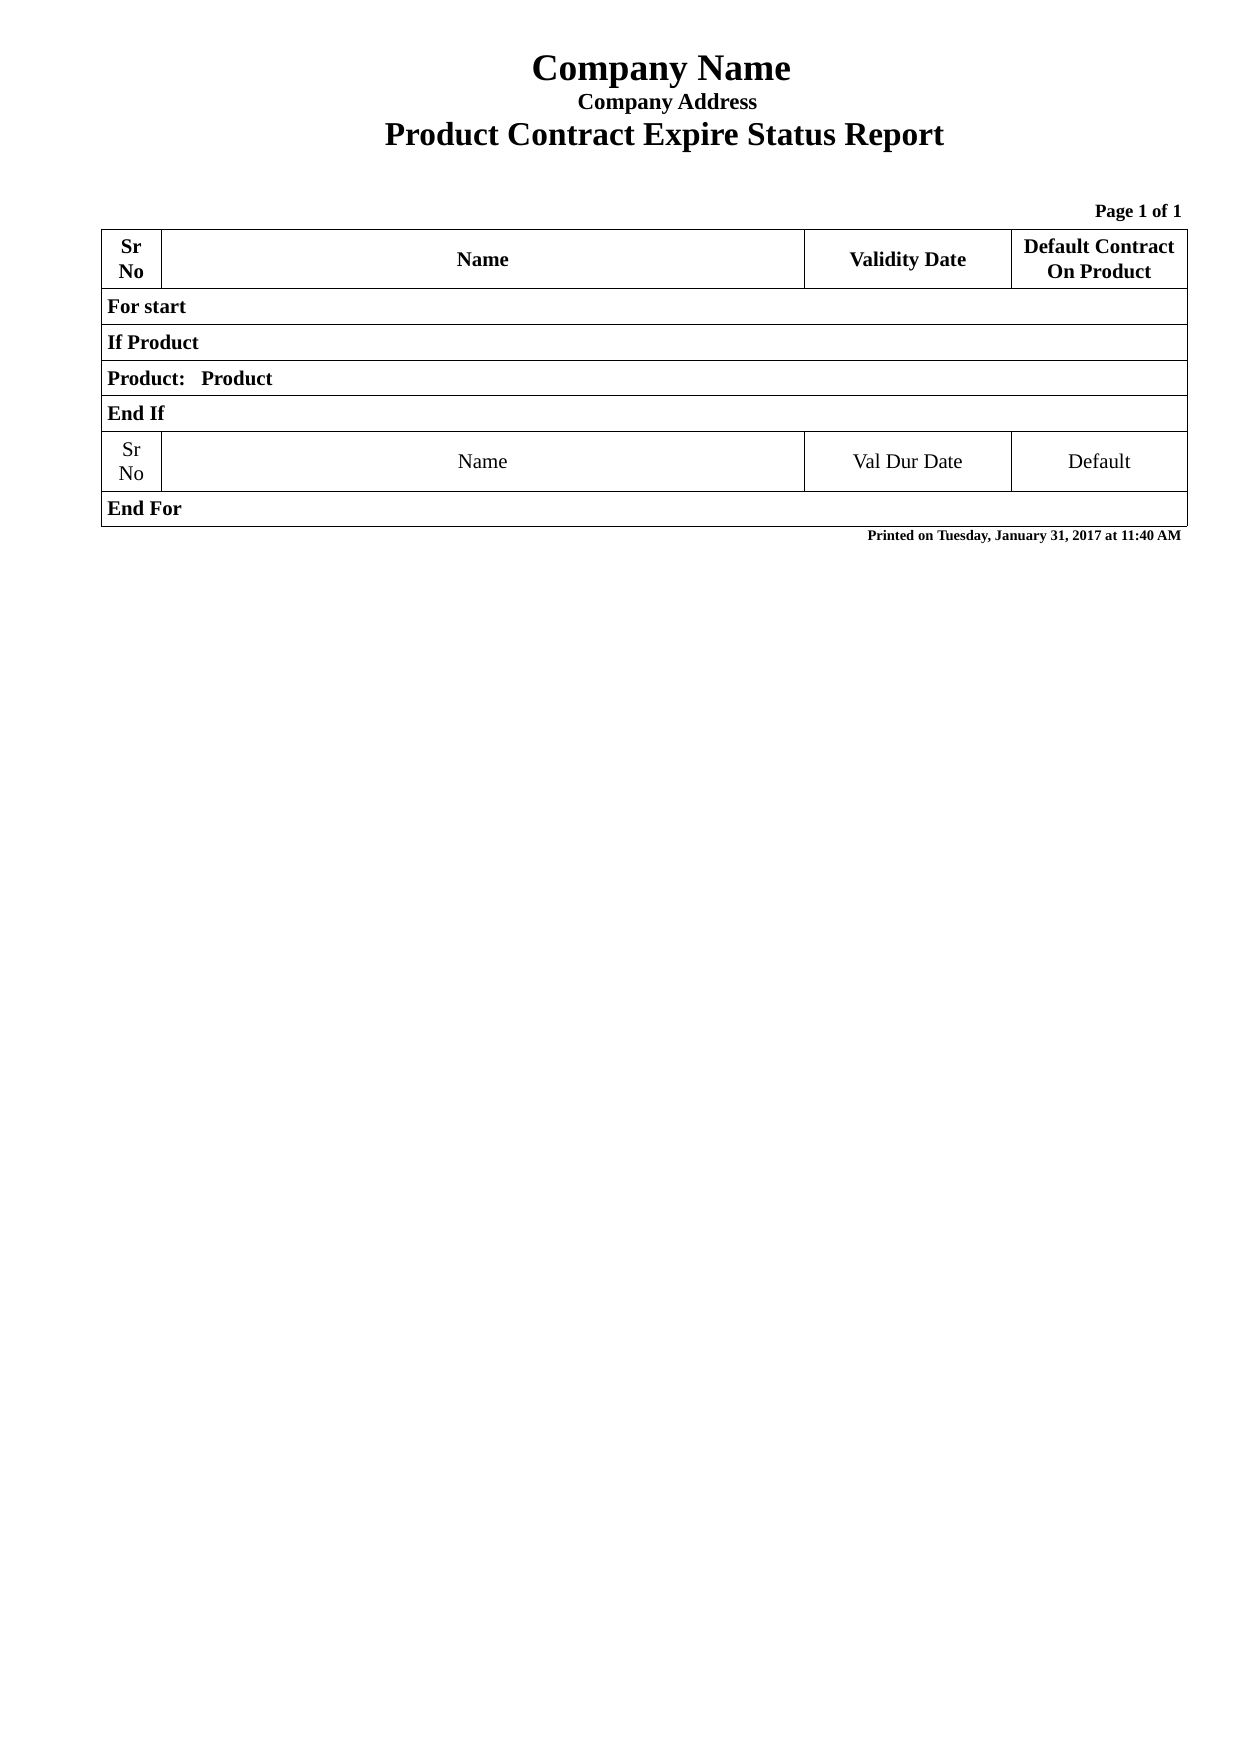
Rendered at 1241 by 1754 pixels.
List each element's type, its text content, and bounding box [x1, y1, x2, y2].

table_cell For start [102, 289, 1187, 324]
text Printed on Tuesday, January 31, 2017 at 11:40 AM [148, 527, 1181, 543]
table_cell Validity Date [805, 230, 1011, 288]
table_cell If Product [102, 325, 1187, 359]
table_cell Sr No [102, 230, 161, 288]
table_header Page 1 of 1 [101, 193, 1187, 229]
table_cell Name [162, 432, 804, 491]
table_cell End If [102, 396, 1187, 431]
table_cell Product: Product [102, 361, 1187, 395]
table_cell Default [1012, 432, 1187, 491]
table_cell Sr No [102, 432, 161, 491]
table_cell End For [102, 492, 1187, 526]
table_cell Name [162, 230, 804, 288]
table_cell Val Dur Date [805, 432, 1011, 491]
table_cell Default Contract On Product [1012, 230, 1187, 288]
